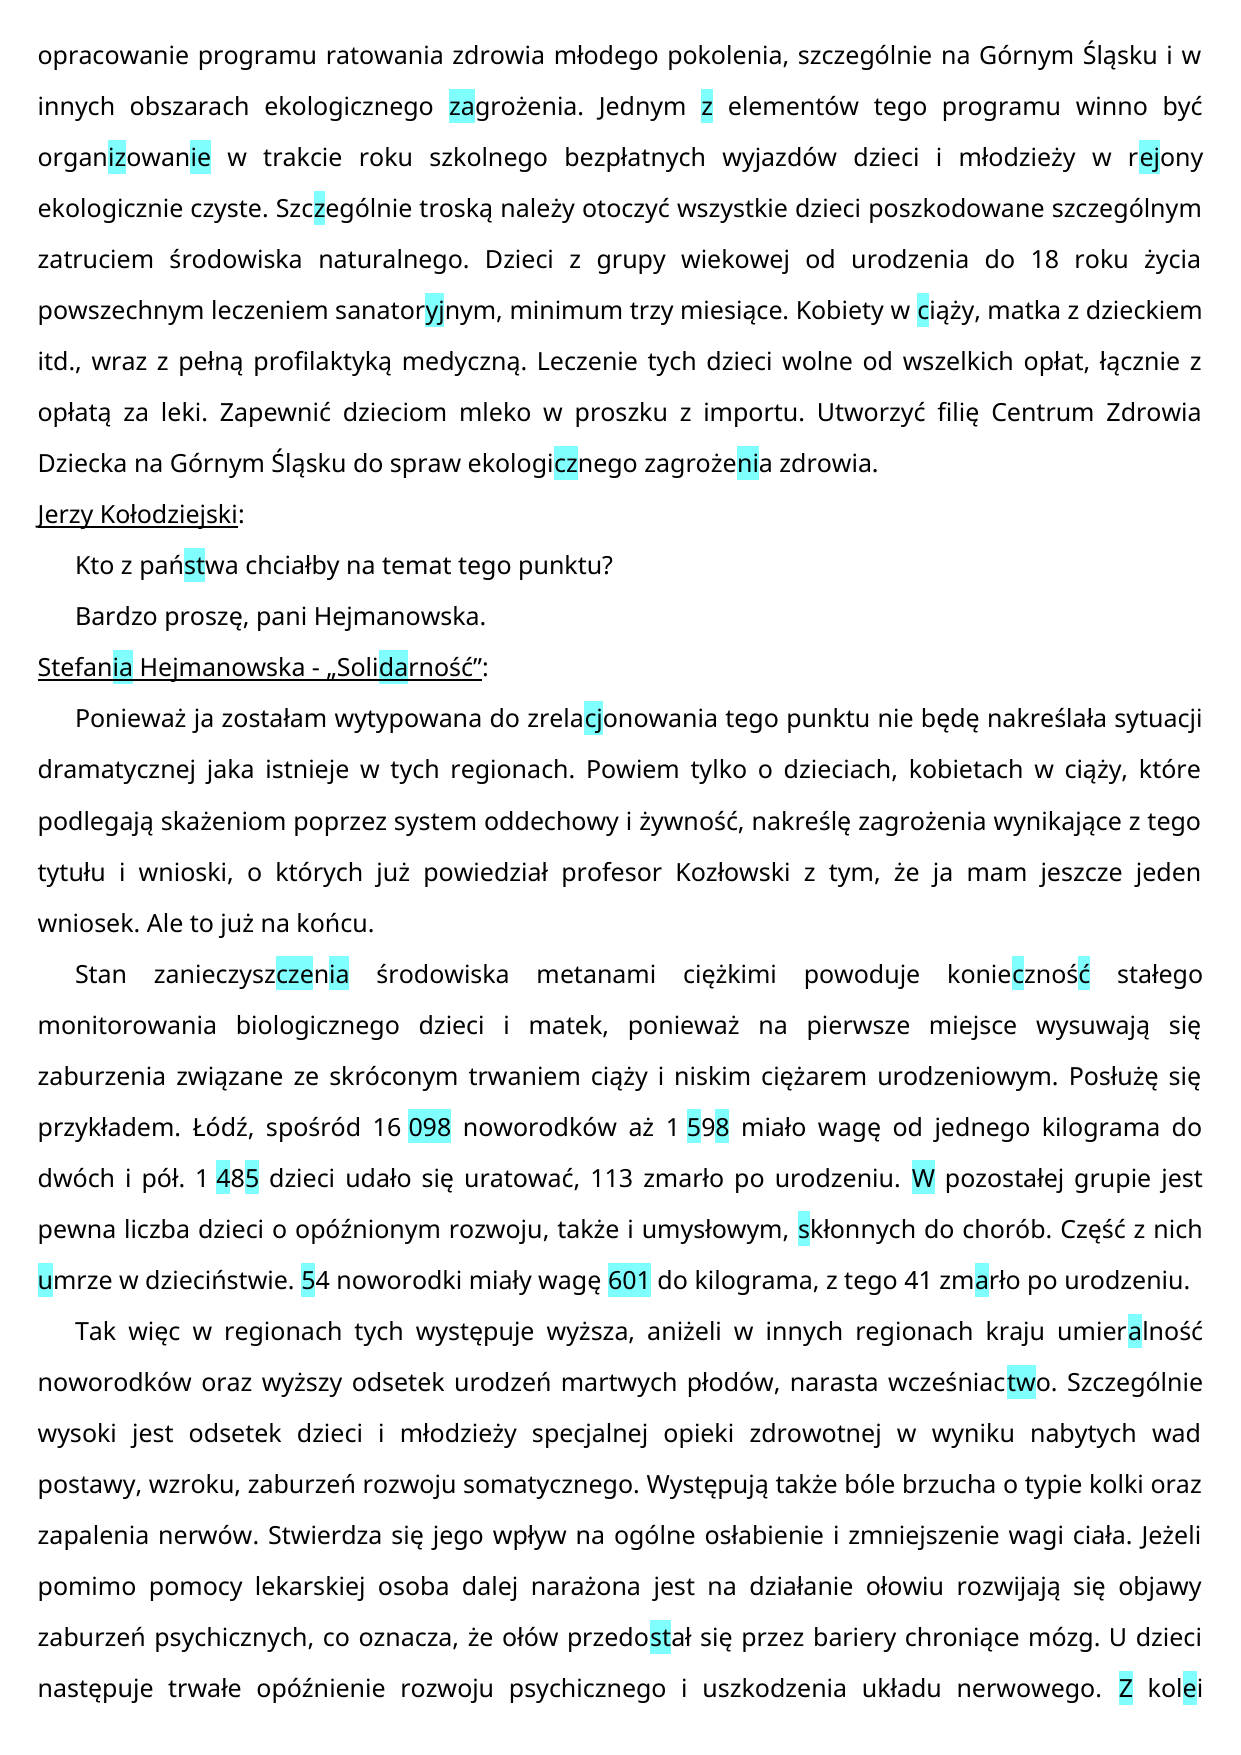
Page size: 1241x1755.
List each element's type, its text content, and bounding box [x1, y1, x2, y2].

text Stan zanieczyszczenia środowiska metanami ciężkimi powoduje konieczność stałego monitorowania biologicznego dzieci i matek, ponieważ na pierwsze miejsce wysuwają się zaburzenia związane ze skróconym trwaniem ciąży i niskim ciężarem urodzeniowym. Posłużę się przykładem. Łódź, spośród 16 098 noworodków aż 1 598 miało wagę od jednego kilograma do dwóch i pół. 1 485 dzieci udało się uratować, 113 zmarło po urodzeniu. W pozostałej grupie jest pewna liczba dzieci o opóźnionym rozwoju, także i umysłowym, skłonnych do chorób. Część z nich umrze w dzieciństwie. 54 noworodki miały wagę 601 do kilograma, z tego 41 zmarło po urodzeniu. [37, 956, 1203, 1297]
text Jerzy Kołodziejski: [37, 497, 1203, 531]
text Tak więc w regionach tych występuje wyższa, aniżeli w innych regionach kraju umieralność noworodków oraz wyższy odsetek urodzeń martwych płodów, narasta wcześniactwo. Szczególnie wysoki jest odsetek dzieci i młodzieży specjalnej opieki zdrowotnej w wyniku nabytych wad postawy, wzroku, zaburzeń rozwoju somatycznego. Występują także bóle brzucha o typie kolki oraz zapalenia nerwów. Stwierdza się jego wpływ na ogólne osłabienie i zmniejszenie wagi ciała. Jeżeli pomimo pomocy lekarskiej osoba dalej narażona jest na działanie ołowiu rozwijają się objawy zaburzeń psychicznych, co oznacza, że ołów przedostał się przez bariery chroniące mózg. U dzieci następuje trwałe opóźnienie rozwoju psychicznego i uszkodzenia układu nerwowego. Z kolei [37, 1313, 1203, 1705]
text Wobec katastrofalnej sytuacji zdrowotnej na obszarach ekologicznego zagrożenia konieczne jest opracowanie programu ratowania zdrowia młodego pokolenia, szczególnie na Górnym Śląsku i w innych obszarach ekologicznego zagrożenia. Jednym z elementów tego programu winno być organizowanie w trakcie roku szkolnego bezpłatnych wyjazdów dzieci i młodzieży w rejony ekologicznie czyste. Szczególnie troską należy otoczyć wszystkie dzieci poszkodowane szczególnym zatruciem środowiska naturalnego. Dzieci z grupy wiekowej od urodzenia do 18 roku życia powszechnym leczeniem sanatoryjnym, minimum trzy miesiące. Kobiety w ciąży, matka z dzieckiem itd., wraz z pełną profilaktyką medyczną. Leczenie tych dzieci wolne od wszelkich opłat, łącznie z opłatą za leki. Zapewnić dzieciom mleko w proszku z importu. Utworzyć filię Centrum Zdrowia Dziecka na Górnym Śląsku do spraw ekologicznego zagrożenia zdrowia. [37, 37, 1203, 480]
text Bardzo proszę, pani Hejmanowska. [37, 599, 1203, 633]
text Stefania Hejmanowska - „Solidarność”: [37, 650, 1203, 684]
text Kto z państwa chciałby na temat tego punktu? [37, 548, 1203, 582]
text Ponieważ ja zostałam wytypowana do zrelacjonowania tego punktu nie będę nakreślała sytuacji dramatycznej jaka istnieje w tych regionach. Powiem tylko o dzieciach, kobietach w ciąży, które podlegają skażeniom poprzez system oddechowy i żywność, nakreślę zagrożenia wynikające z tego tytułu i wnioski, o których już powiedział profesor Kozłowski z tym, że ja mam jeszcze jeden wniosek. Ale to już na końcu. [37, 701, 1203, 939]
